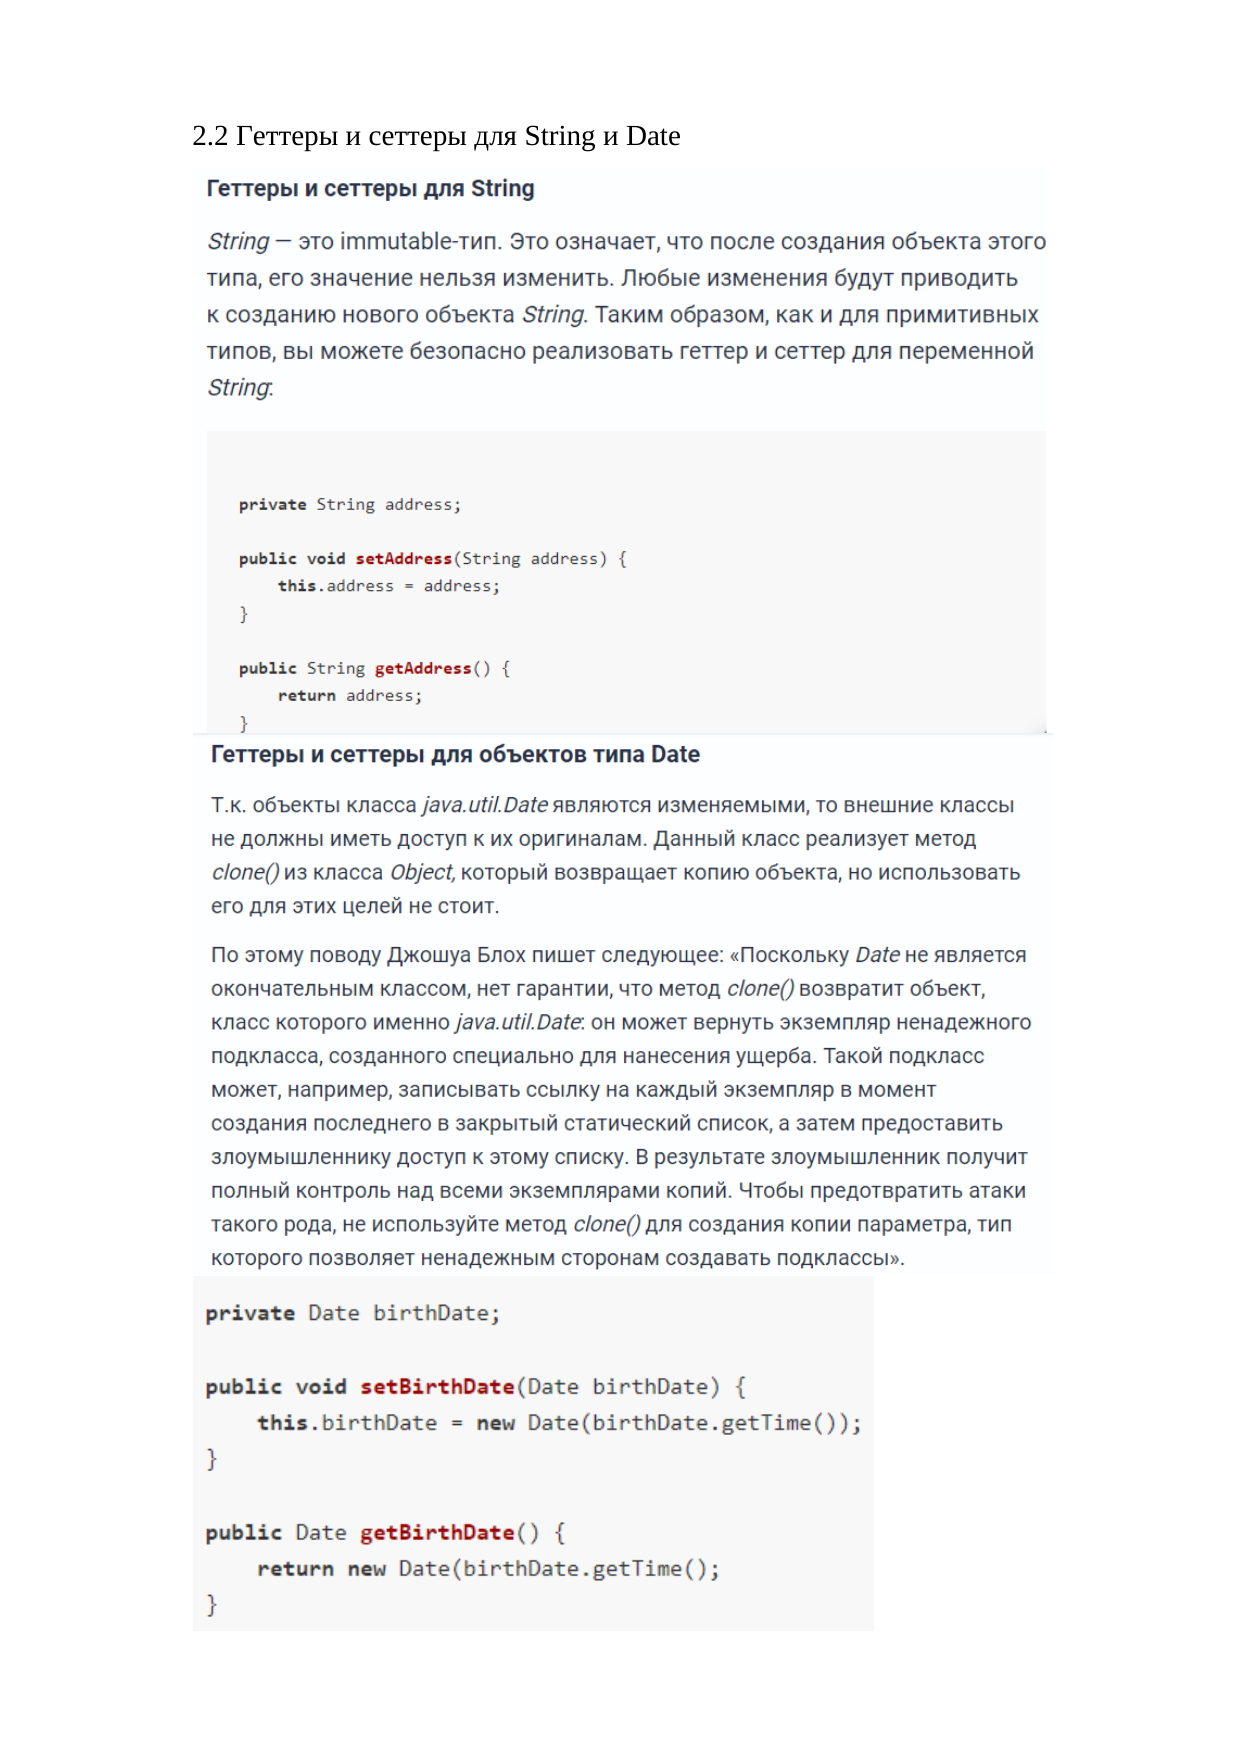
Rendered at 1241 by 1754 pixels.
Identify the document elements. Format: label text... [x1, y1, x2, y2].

list 2.2 Геттеры и сеттеры для String и Date [118, 118, 1122, 152]
picture [193, 168, 1053, 1631]
